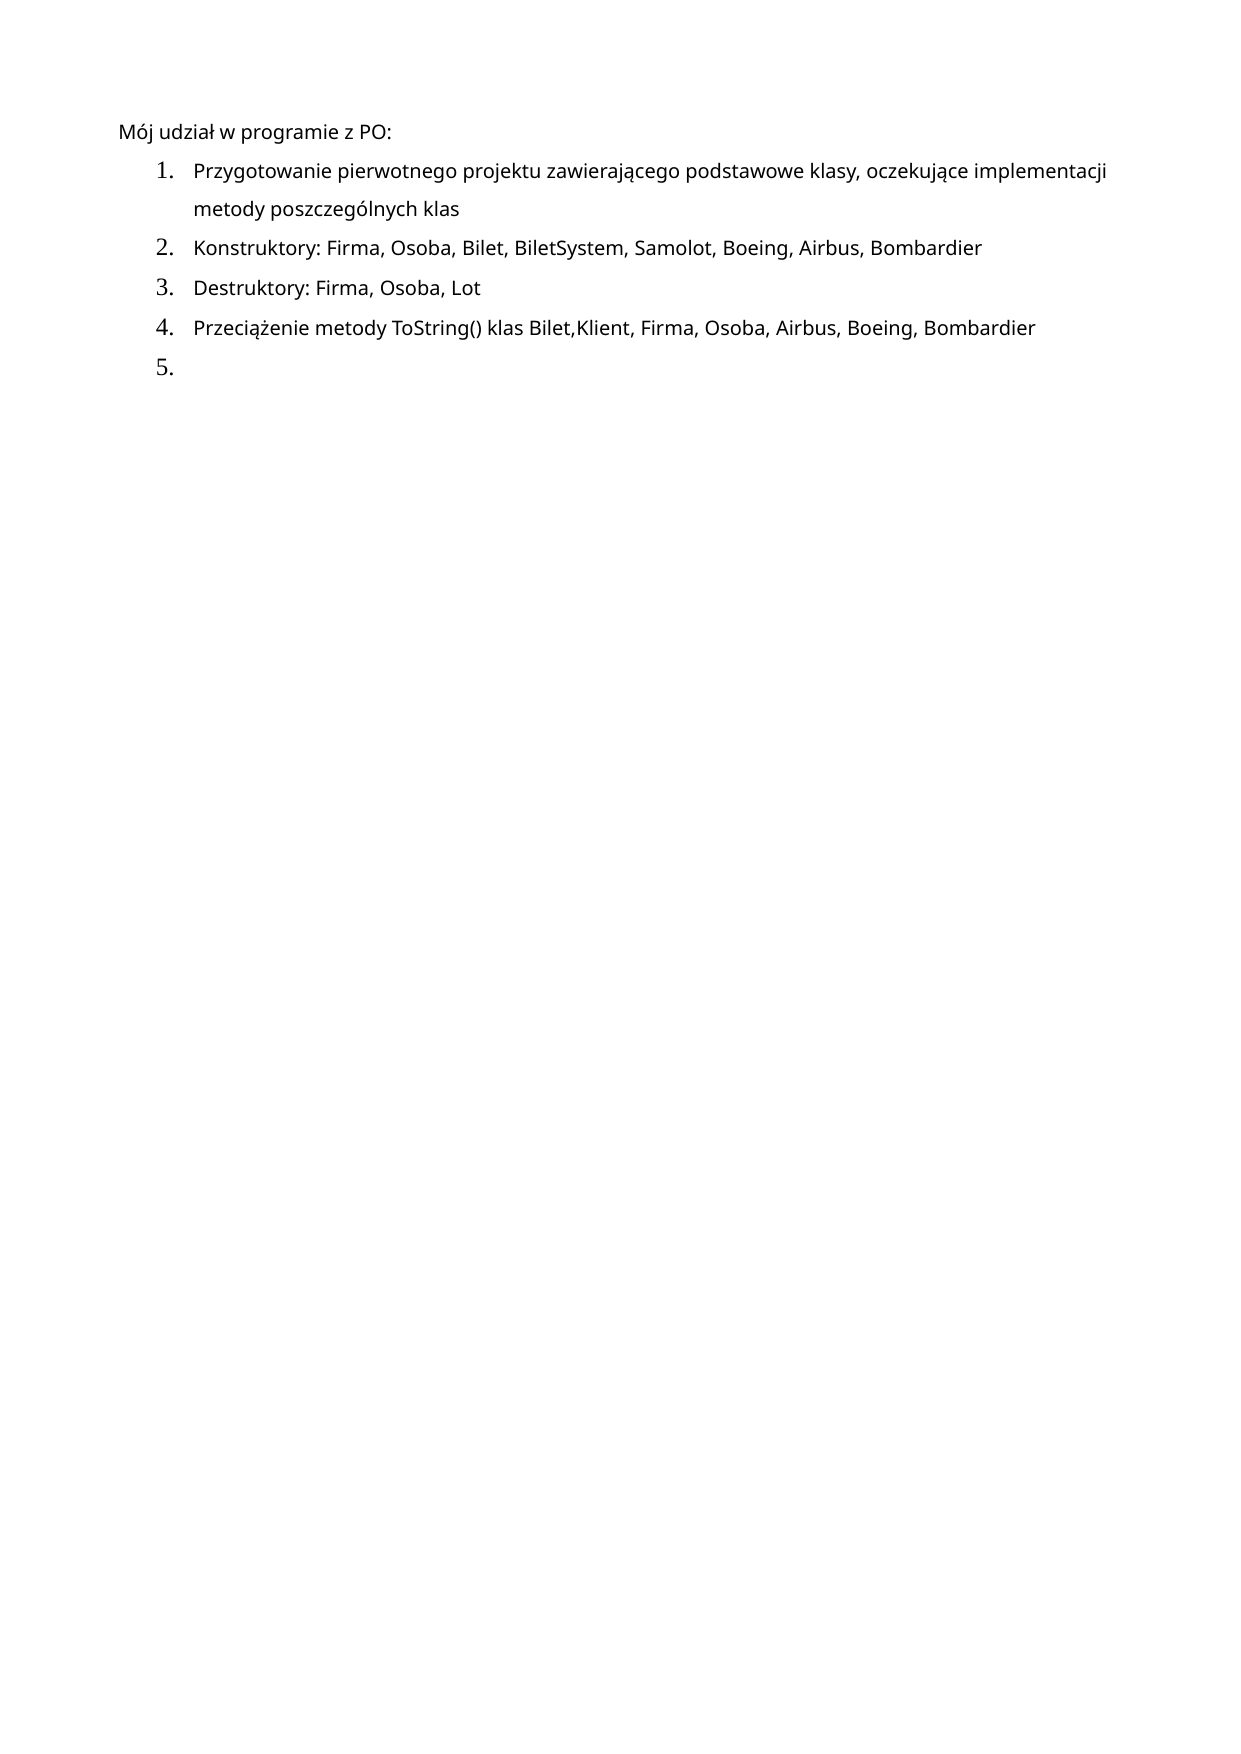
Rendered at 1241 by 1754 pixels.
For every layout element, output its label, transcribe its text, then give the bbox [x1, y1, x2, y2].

list Przeciążenie metody ToString() klas Bilet,Klient, Firma, Osoba, Airbus, Boeing, Bombardier [156, 312, 1122, 341]
list Przygotowanie pierwotnego projektu zawierającego podstawowe klasy, oczekujące implementacji metody poszczególnych klas [156, 155, 1122, 222]
text Mój udział w programie z PO: [118, 118, 1122, 145]
list Konstruktory: Firma, Osoba, Bilet, BiletSystem, Samolot, Boeing, Airbus, Bombardier [156, 232, 1122, 261]
list Destruktory: Firma, Osoba, Lot [156, 272, 1122, 301]
